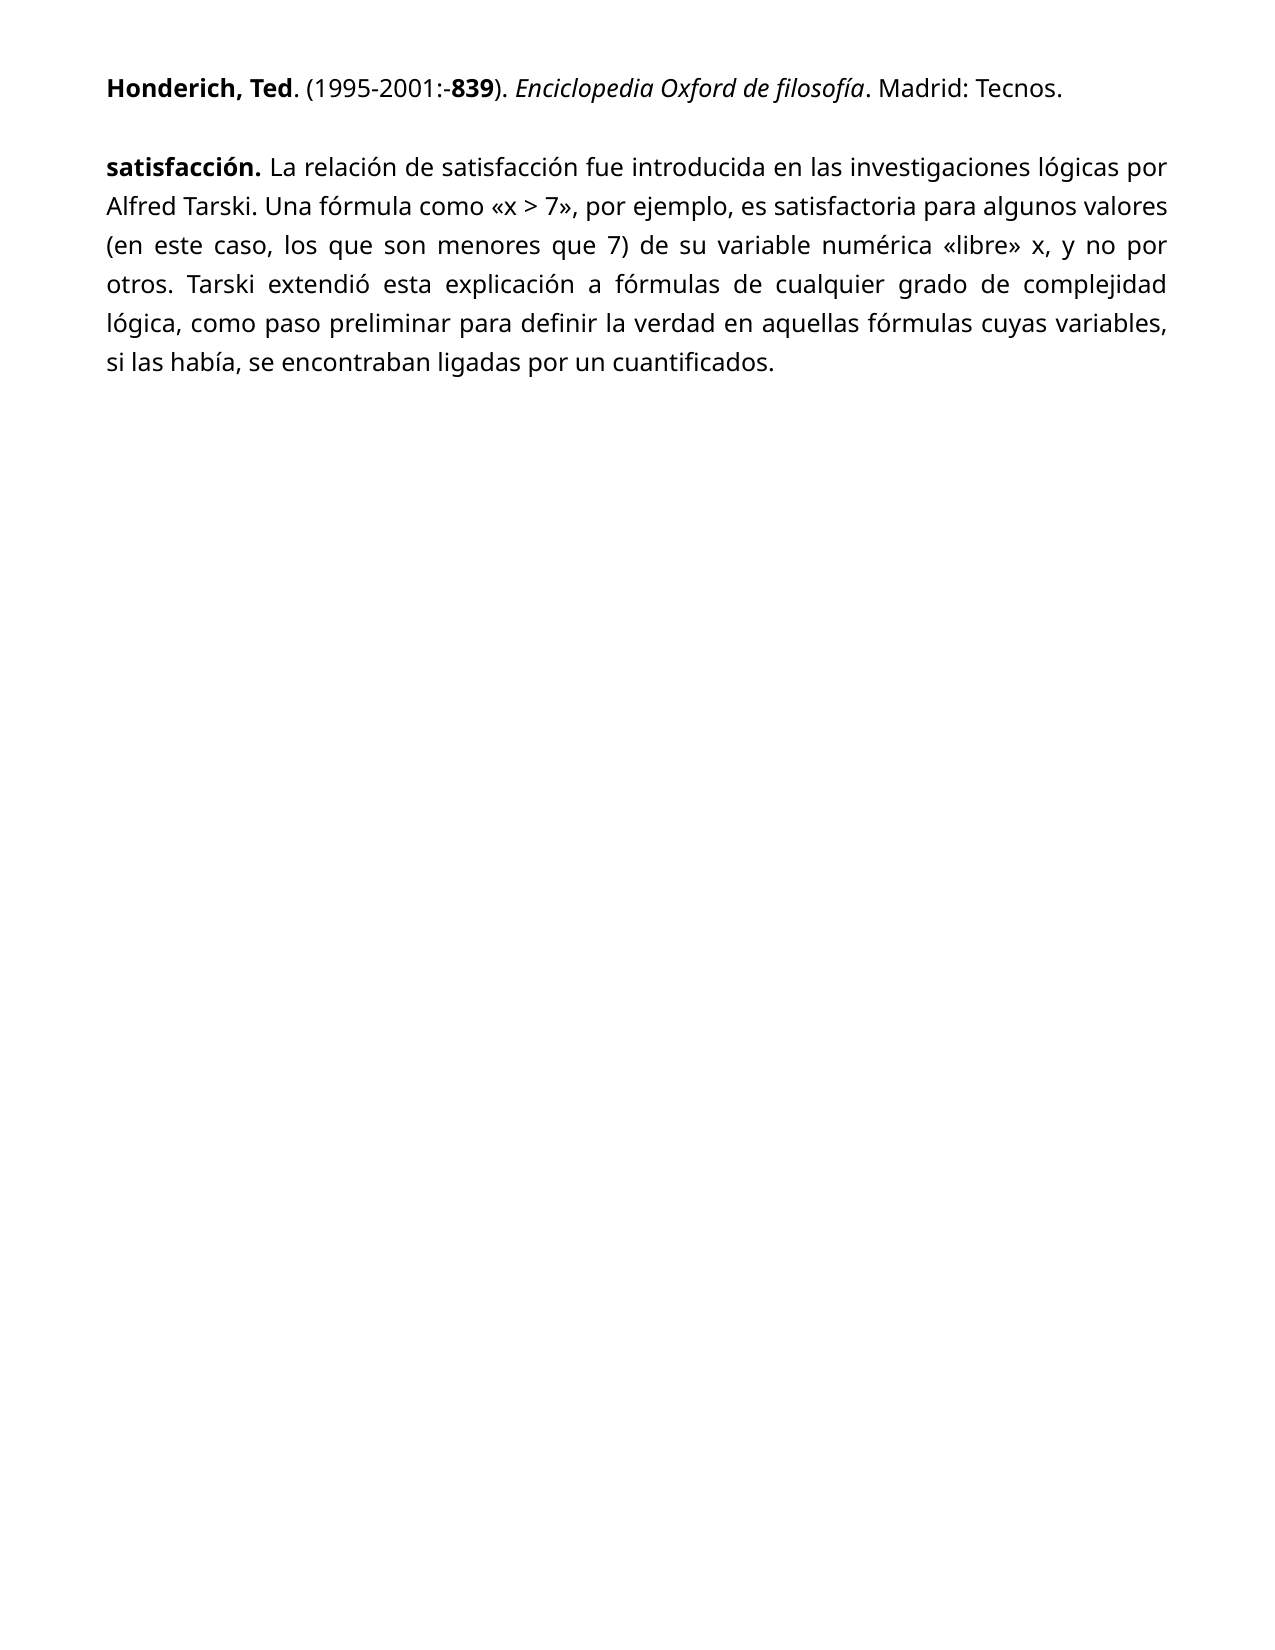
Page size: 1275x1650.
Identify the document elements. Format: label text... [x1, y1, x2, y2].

text satisfacción. La relación de satisfacción fue introducida en las investigaciones lógicas por Alfred Tarski. Una fórmula como «x > 7», por ejemplo, es satisfactoria para algunos valores (en este caso, los que son menores que 7) de su variable numérica «libre» x, y no por otros. Tarski extendió esta explicación a fórmulas de cualquier grado de complejidad lógica, como paso preliminar para definir la verdad en aquellas fórmulas cuyas variables, si las había, se encontraban ligadas por un cuantificados. [106, 149, 1169, 379]
text Honderich, Ted. (1995-2001:-839). Enciclopedia Oxford de filosofía. Madrid: Tecnos. [106, 71, 1169, 105]
